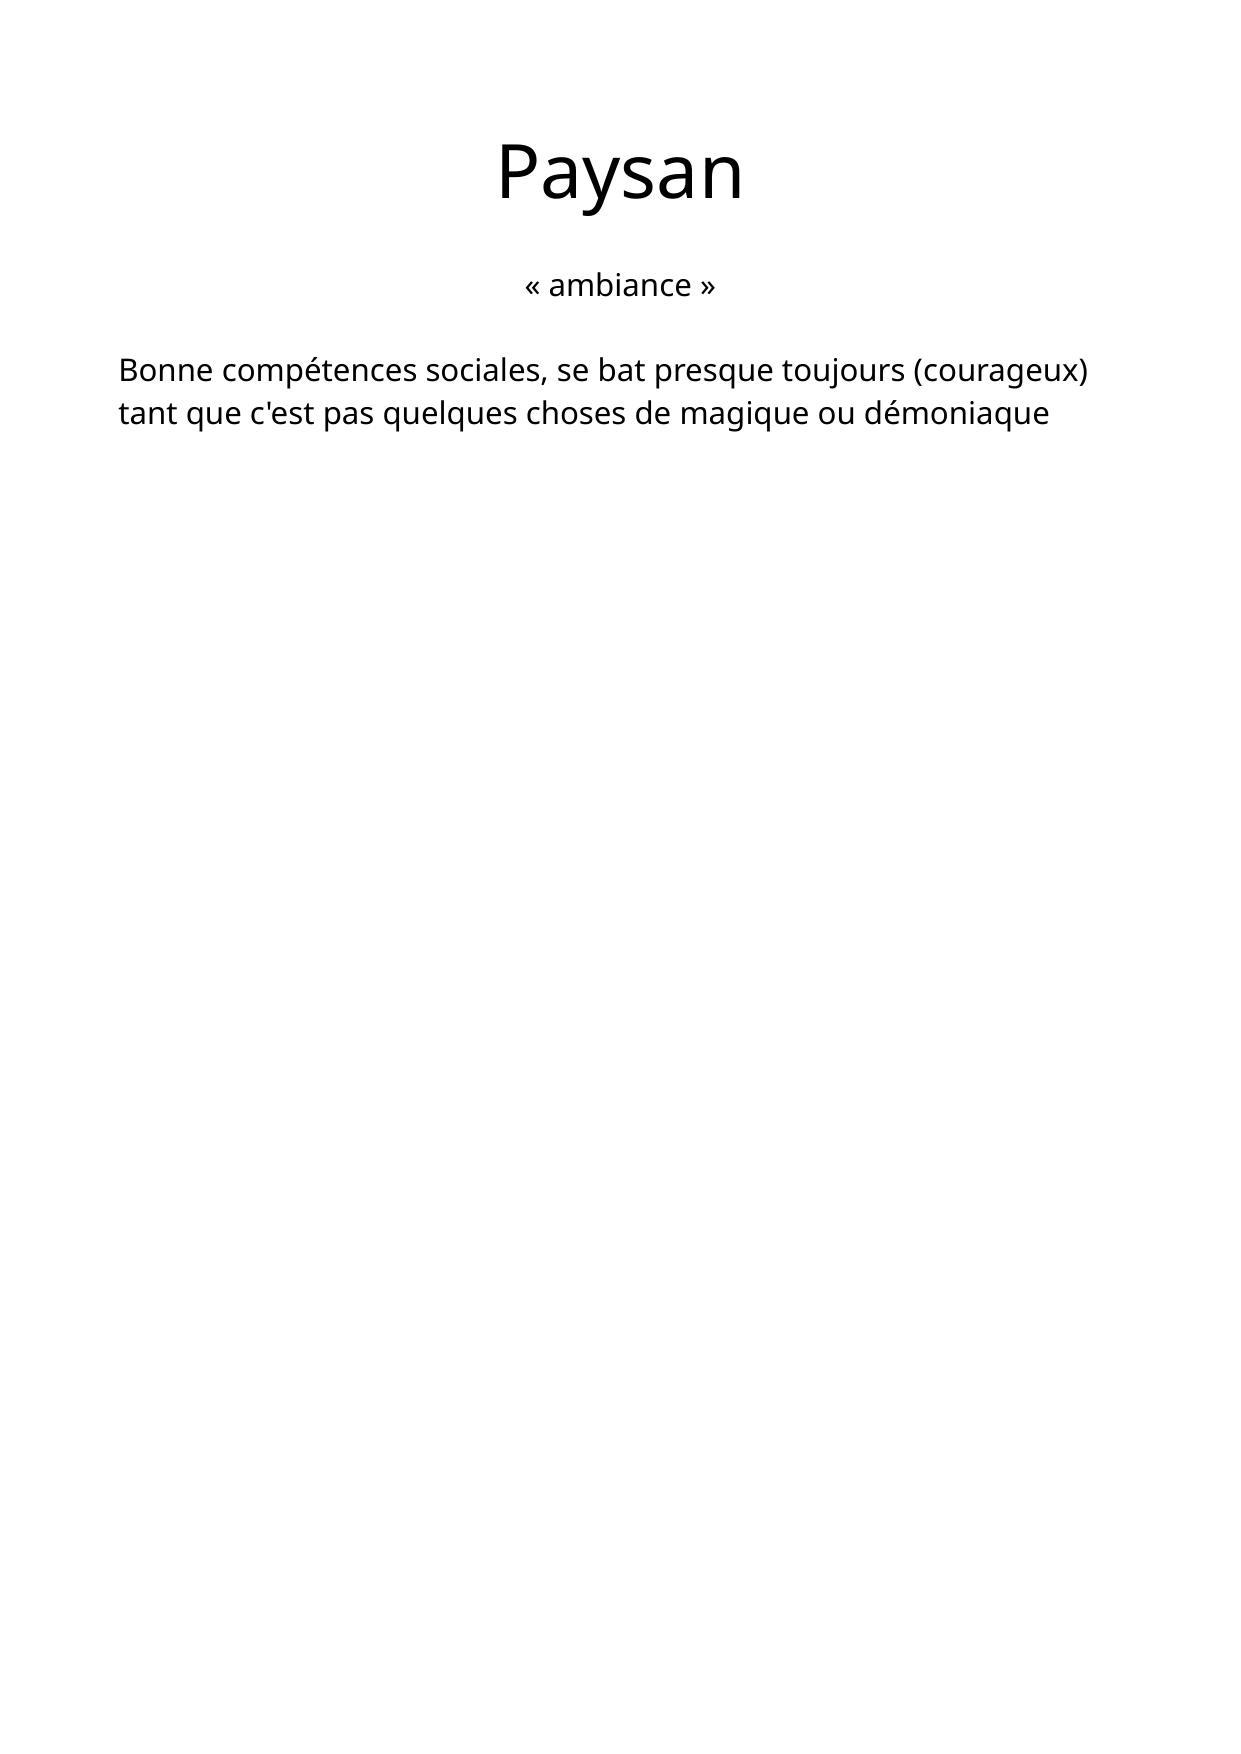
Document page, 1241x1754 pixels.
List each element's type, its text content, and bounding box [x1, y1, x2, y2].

text Bonne compétences sociales, se bat presque toujours (courageux) tant que c'est pas quelques choses de magique ou démoniaque [118, 348, 1122, 433]
text « ambiance » [118, 263, 1122, 306]
text Paysan [118, 118, 1122, 220]
